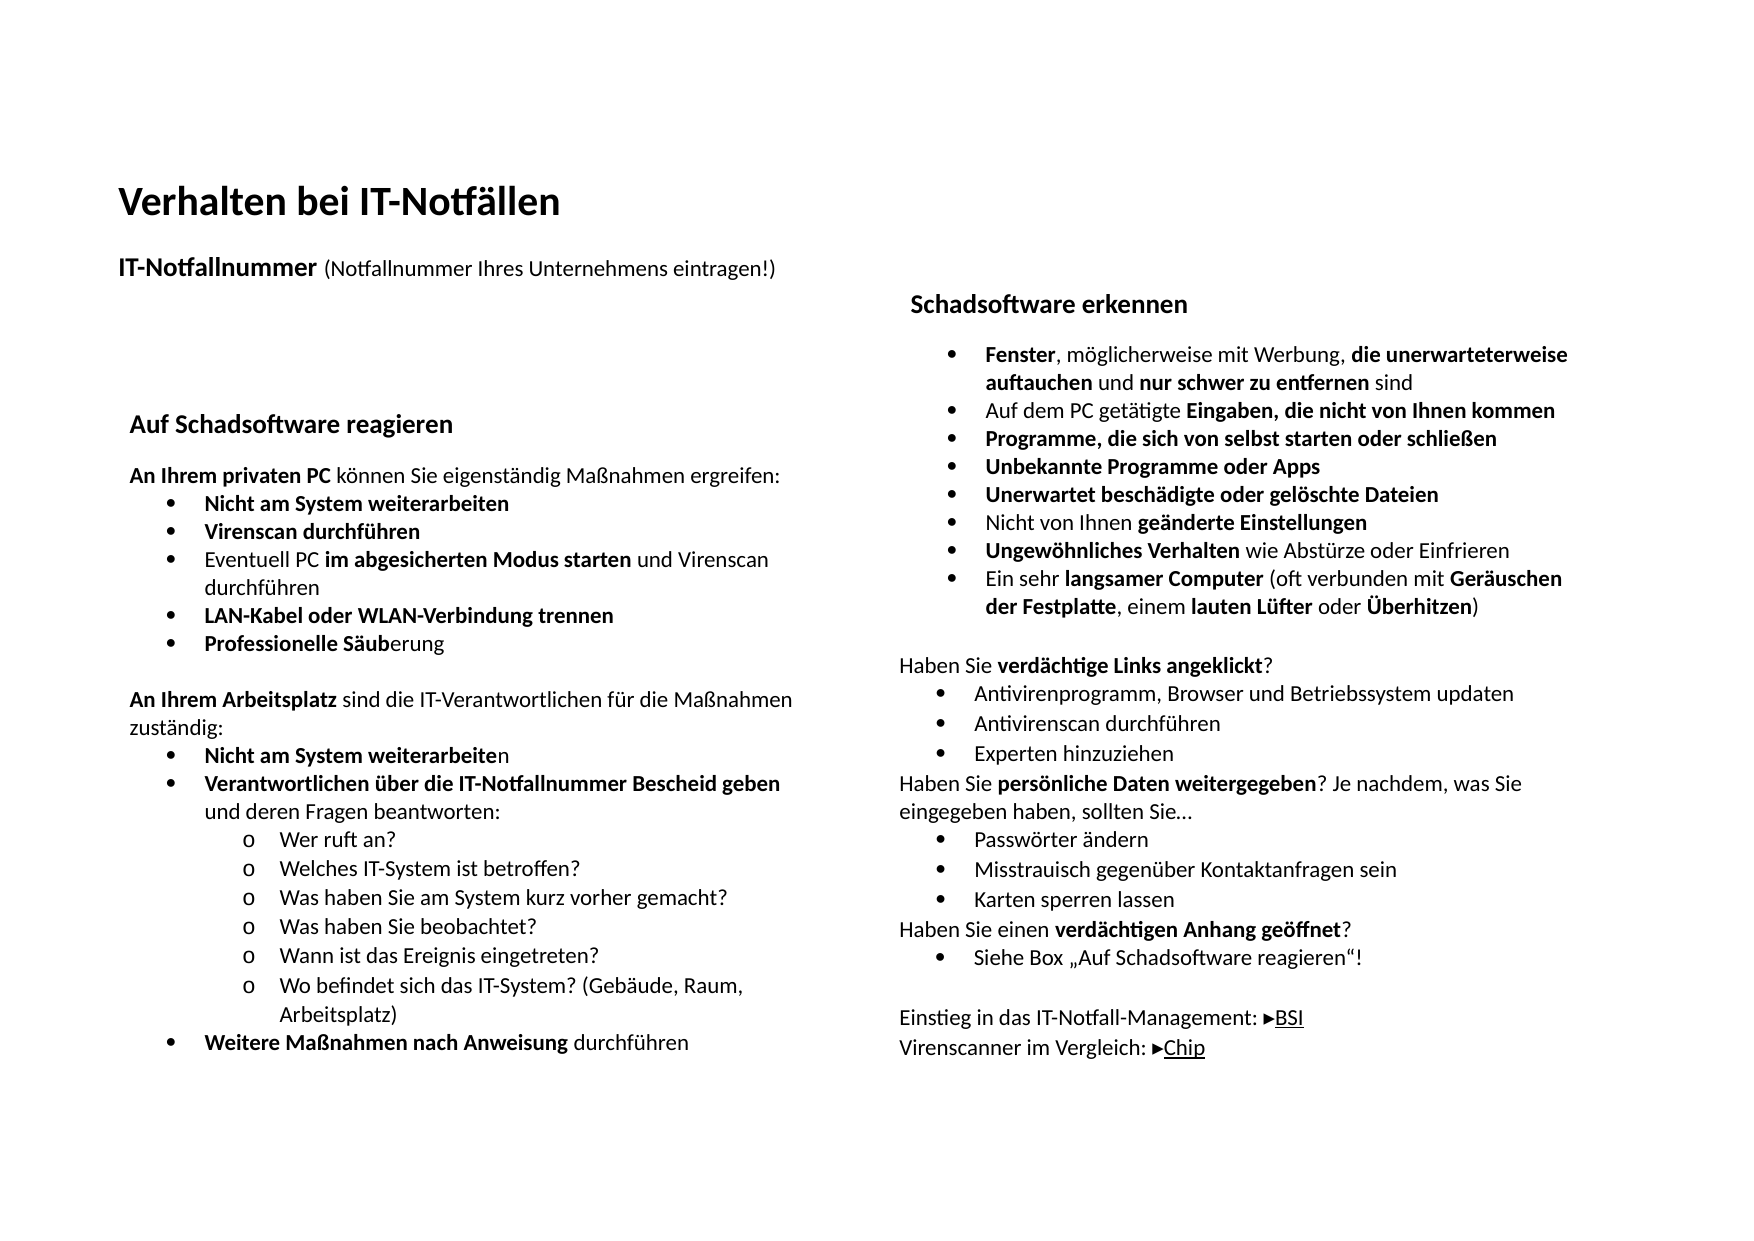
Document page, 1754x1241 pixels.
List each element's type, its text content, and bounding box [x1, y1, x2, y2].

list Misstrauisch gegenüber Kontaktanfragen sein [937, 855, 1606, 883]
text Haben Sie persönliche Daten weitergegeben? Je nachdem, was Sie eingegeben haben, sollten Sie… [899, 769, 1606, 825]
list Siehe Box „Auf Schadsoftware reagieren“! [936, 943, 1606, 971]
list Passwörter ändern [937, 825, 1606, 853]
list Antivirenscan durchführen [937, 709, 1606, 737]
text Einstieg in das IT-Notfall-Management: ▸BSI [899, 1002, 1606, 1031]
text Virenscanner im Vergleich: ▸Chip [899, 1033, 1606, 1061]
table_header [118, 286, 824, 358]
subtitle IT-Notfallnummer (Notfallnummer Ihres Unternehmens eintragen!) [118, 250, 825, 283]
list Antivirenprogramm, Browser und Betriebssystem updaten [937, 679, 1606, 707]
table_header Auf Schadsoftware reagieren An Ihrem privaten PC können Sie eigenständig Maßnahmen ergreifen: Nicht am System weiterarbeiten Virenscan durchführen Eventuell PC im abgesicherten Modus starten und Virenscan durchführen LAN-Kabel oder WLAN-Verbindung trennen Professionelle Säuberung An Ihrem Arbeitsplatz sind die IT-Verantwortlichen für die Maßnahmen zuständig: Nicht am System weiterarbeiten Verantwortlichen über die IT-Notfallnummer Bescheid geben und deren Fragen beantworten: Wer ruft an? Welches IT-System ist betroffen? Was haben Sie am System kurz vorher gemacht? Was haben Sie beobachtet? Wann ist das Ereignis eingetreten? Wo befindet sich das IT-System? (Gebäude, Raum, Arbeitsplatz) Weitere Maßnahmen nach Anweisung durchführen [119, 389, 824, 1084]
subtitle Verhalten bei IT-Notfällen [118, 175, 825, 226]
text Haben Sie einen verdächtigen Anhang geöffnet? [899, 915, 1606, 943]
list Experten hinzuziehen [937, 739, 1606, 767]
list Karten sperren lassen [937, 885, 1606, 913]
text Haben Sie verdächtige Links angeklickt? [899, 651, 1606, 679]
table_header Schadsoftware erkennen Fenster, möglicherweise mit Werbung, die unerwarteterweise auftauchen und nur schwer zu entfernen sind Auf dem PC getätigte Eingaben, die nicht von Ihnen kommen Programme, die sich von selbst starten oder schließen Unbekannte Programme oder Apps Unerwartet beschädigte oder gelöschte Dateien Nicht von Ihnen geänderte Einstellungen Ungewöhnliches Verhalten wie Abstürze oder Einfrieren Ein sehr langsamer Computer (oft verbunden mit Geräuschen der Festplatte, einem lauten Lüfter oder Überhitzen) [900, 268, 1605, 620]
